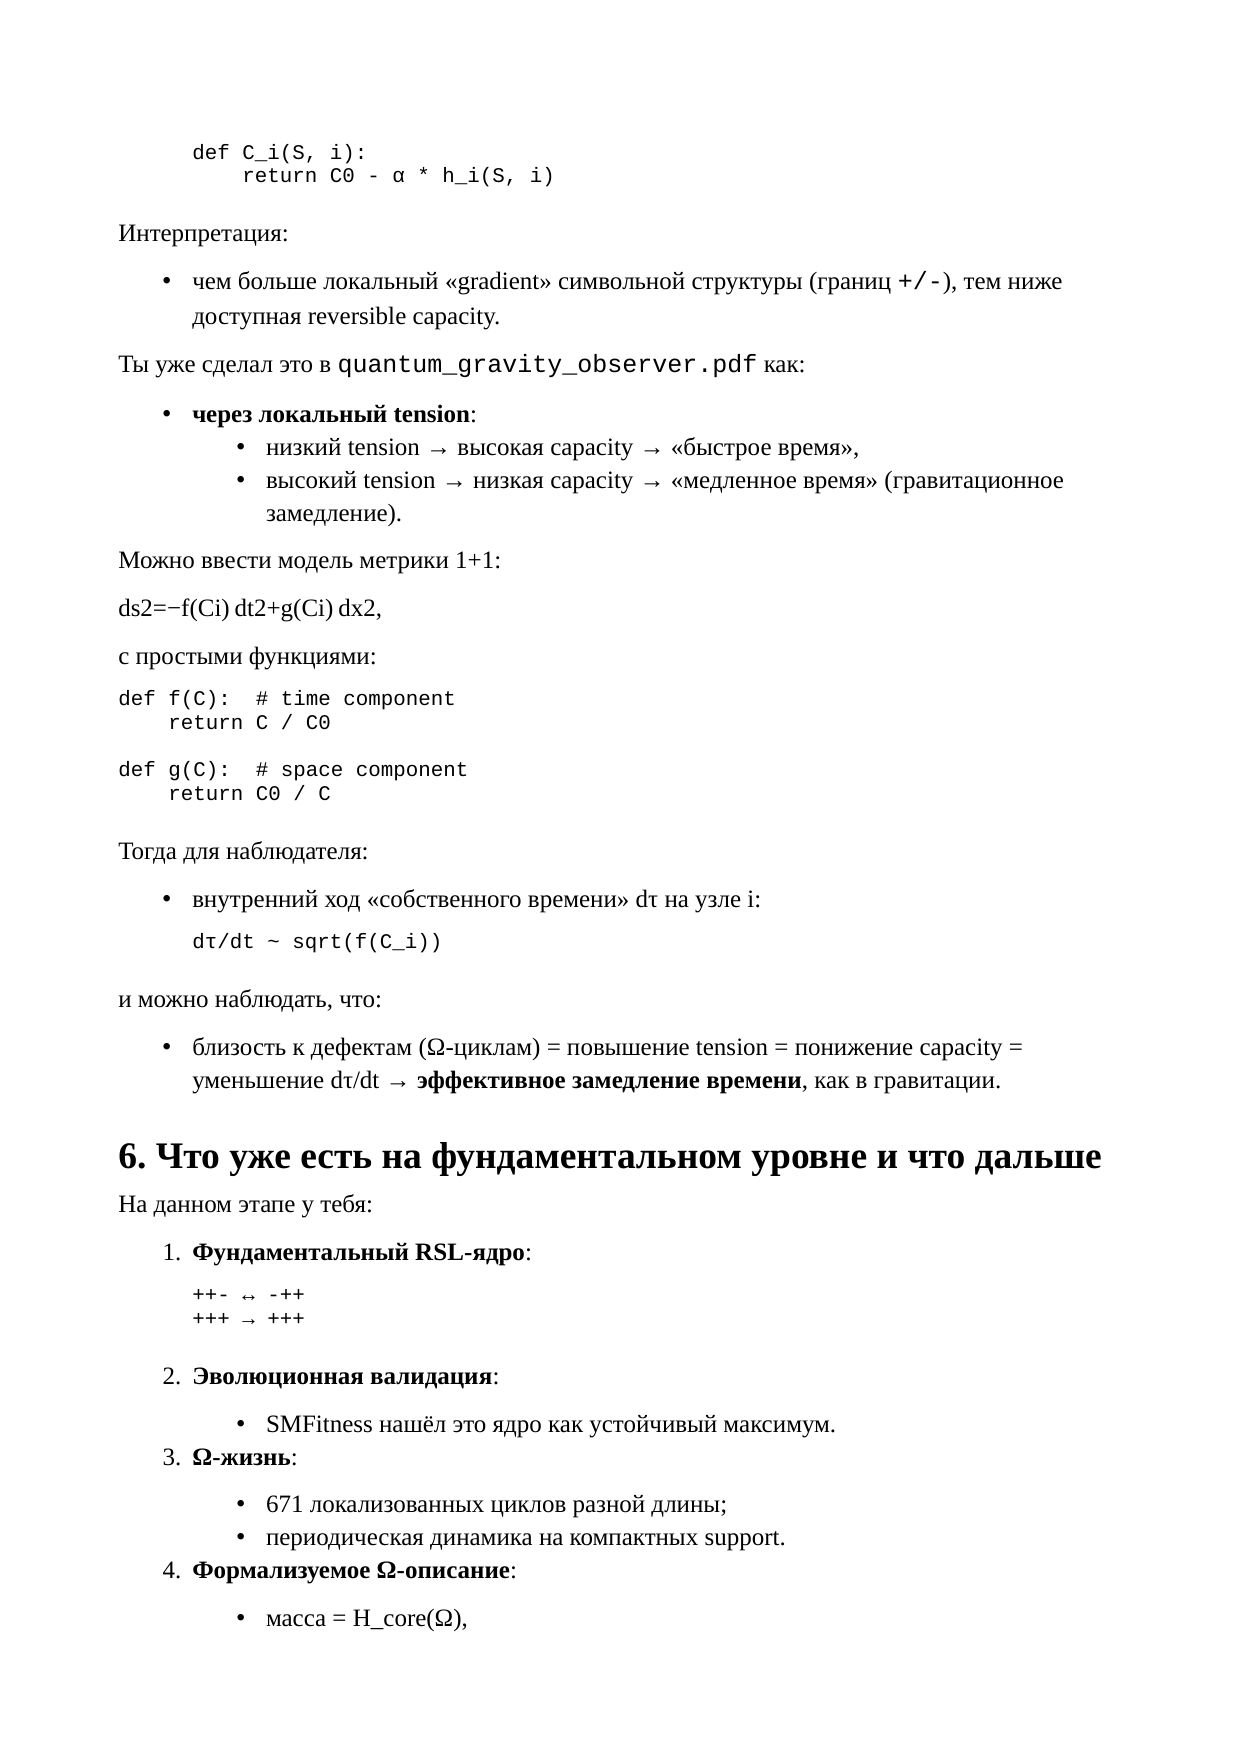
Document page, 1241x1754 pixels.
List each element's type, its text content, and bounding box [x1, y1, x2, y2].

text def f(C): # time component [118, 688, 1122, 712]
text Тогда для наблюдателя: [118, 836, 1122, 865]
list Эволюционная валидация: [162, 1361, 1122, 1390]
list Фундаментальный RSL‑ядро: [162, 1237, 1122, 1265]
text ds2=−f(Ci) dt2+g(Ci) dx2, [118, 593, 1122, 622]
list Формализуемое Ω‑описание: [162, 1555, 1122, 1584]
list ++- ↔ -++ [162, 1284, 1122, 1308]
list чем больше локальный «gradient» символьной структуры (границ +/-), тем ниже доступная reversible capacity. [162, 266, 1122, 330]
list Ω‑жизнь: [162, 1442, 1122, 1470]
text return C0 / C [118, 783, 1122, 807]
text Интерпретация: [118, 218, 1122, 247]
list близость к дефектам (Ω‑циклам) = повышение tension = понижение capacity = уменьшение dτ/dt → эффективное замедление времени, как в гравитации. [162, 1032, 1122, 1094]
text Можно ввести модель метрики 1+1: [118, 546, 1122, 574]
text На данном этапе у тебя: [118, 1189, 1122, 1218]
list +++ → +++ [162, 1308, 1122, 1332]
text def g(C): # space component [118, 759, 1122, 783]
list масса = H_core(Ω), [236, 1603, 1122, 1632]
list SMFitness нашёл это ядро как устойчивый максимум. [236, 1409, 1122, 1437]
list return C0 - α * h_i(S, i) [162, 165, 1122, 189]
list dτ/dt ~ sqrt(f(C_i)) [162, 931, 1122, 955]
text с простыми функциями: [118, 641, 1122, 669]
list внутренний ход «собственного времени» dτ на узле i: [162, 884, 1122, 912]
text Ты уже сделал это в quantum_gravity_observer.pdf как: [118, 349, 1122, 380]
list периодическая динамика на компактных support. [236, 1522, 1122, 1551]
text return C / C0 [118, 712, 1122, 736]
list 671 локализованных циклов разной длины; [236, 1489, 1122, 1518]
subtitle 6. Что уже есть на фундаментальном уровне и что дальше [118, 1133, 1122, 1177]
list высокий tension → низкая capacity → «медленное время» (гравитационное замедление). [236, 465, 1122, 527]
list def C_i(S, i): [162, 142, 1122, 165]
list низкий tension → высокая capacity → «быстрое время», [236, 432, 1122, 461]
text и можно наблюдать, что: [118, 984, 1122, 1013]
list через локальный tension: [162, 399, 1122, 428]
